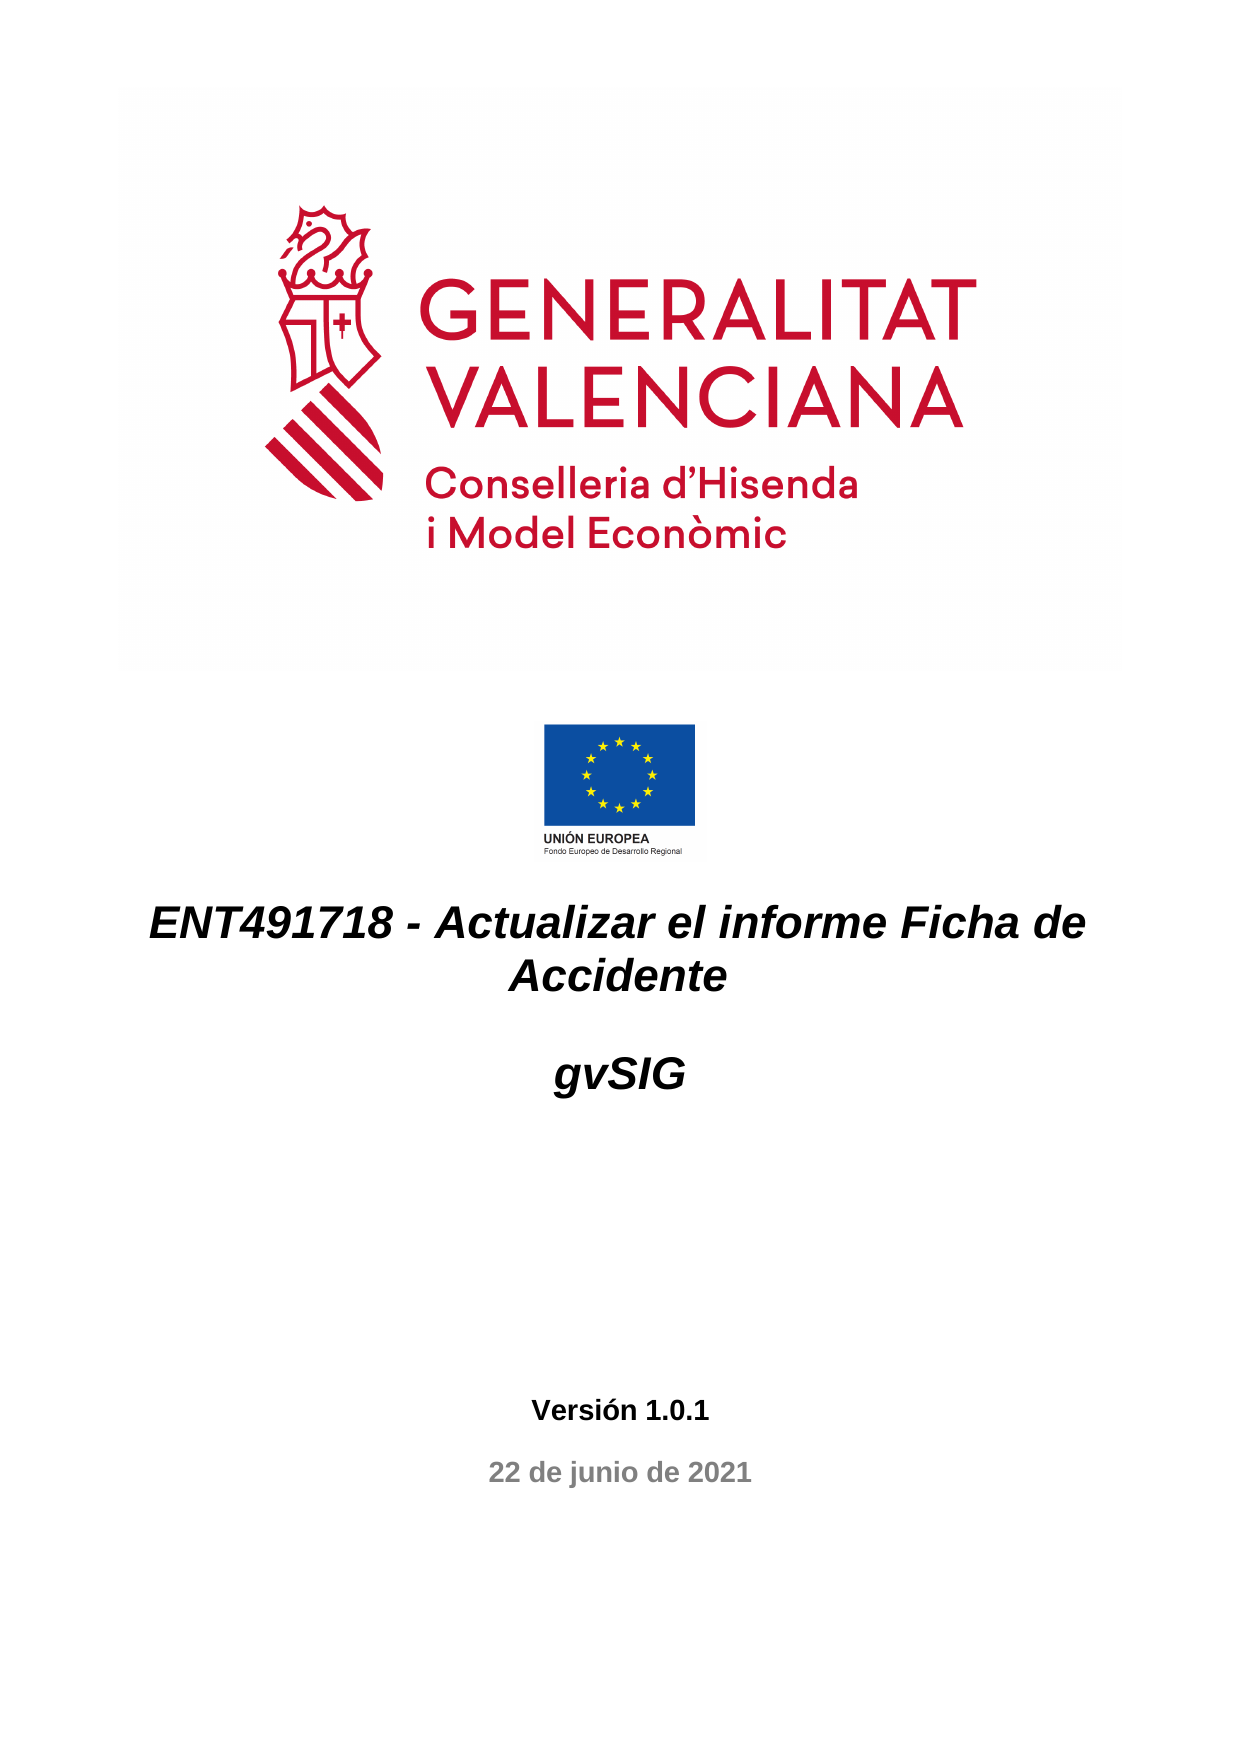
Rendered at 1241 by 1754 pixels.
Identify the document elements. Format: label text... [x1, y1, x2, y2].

text ENT491718 - Actualizar el informe Ficha de Accidente [118, 896, 1122, 1001]
picture [118, 87, 1123, 671]
text gvSIG [118, 1047, 1122, 1099]
picture [533, 721, 707, 862]
